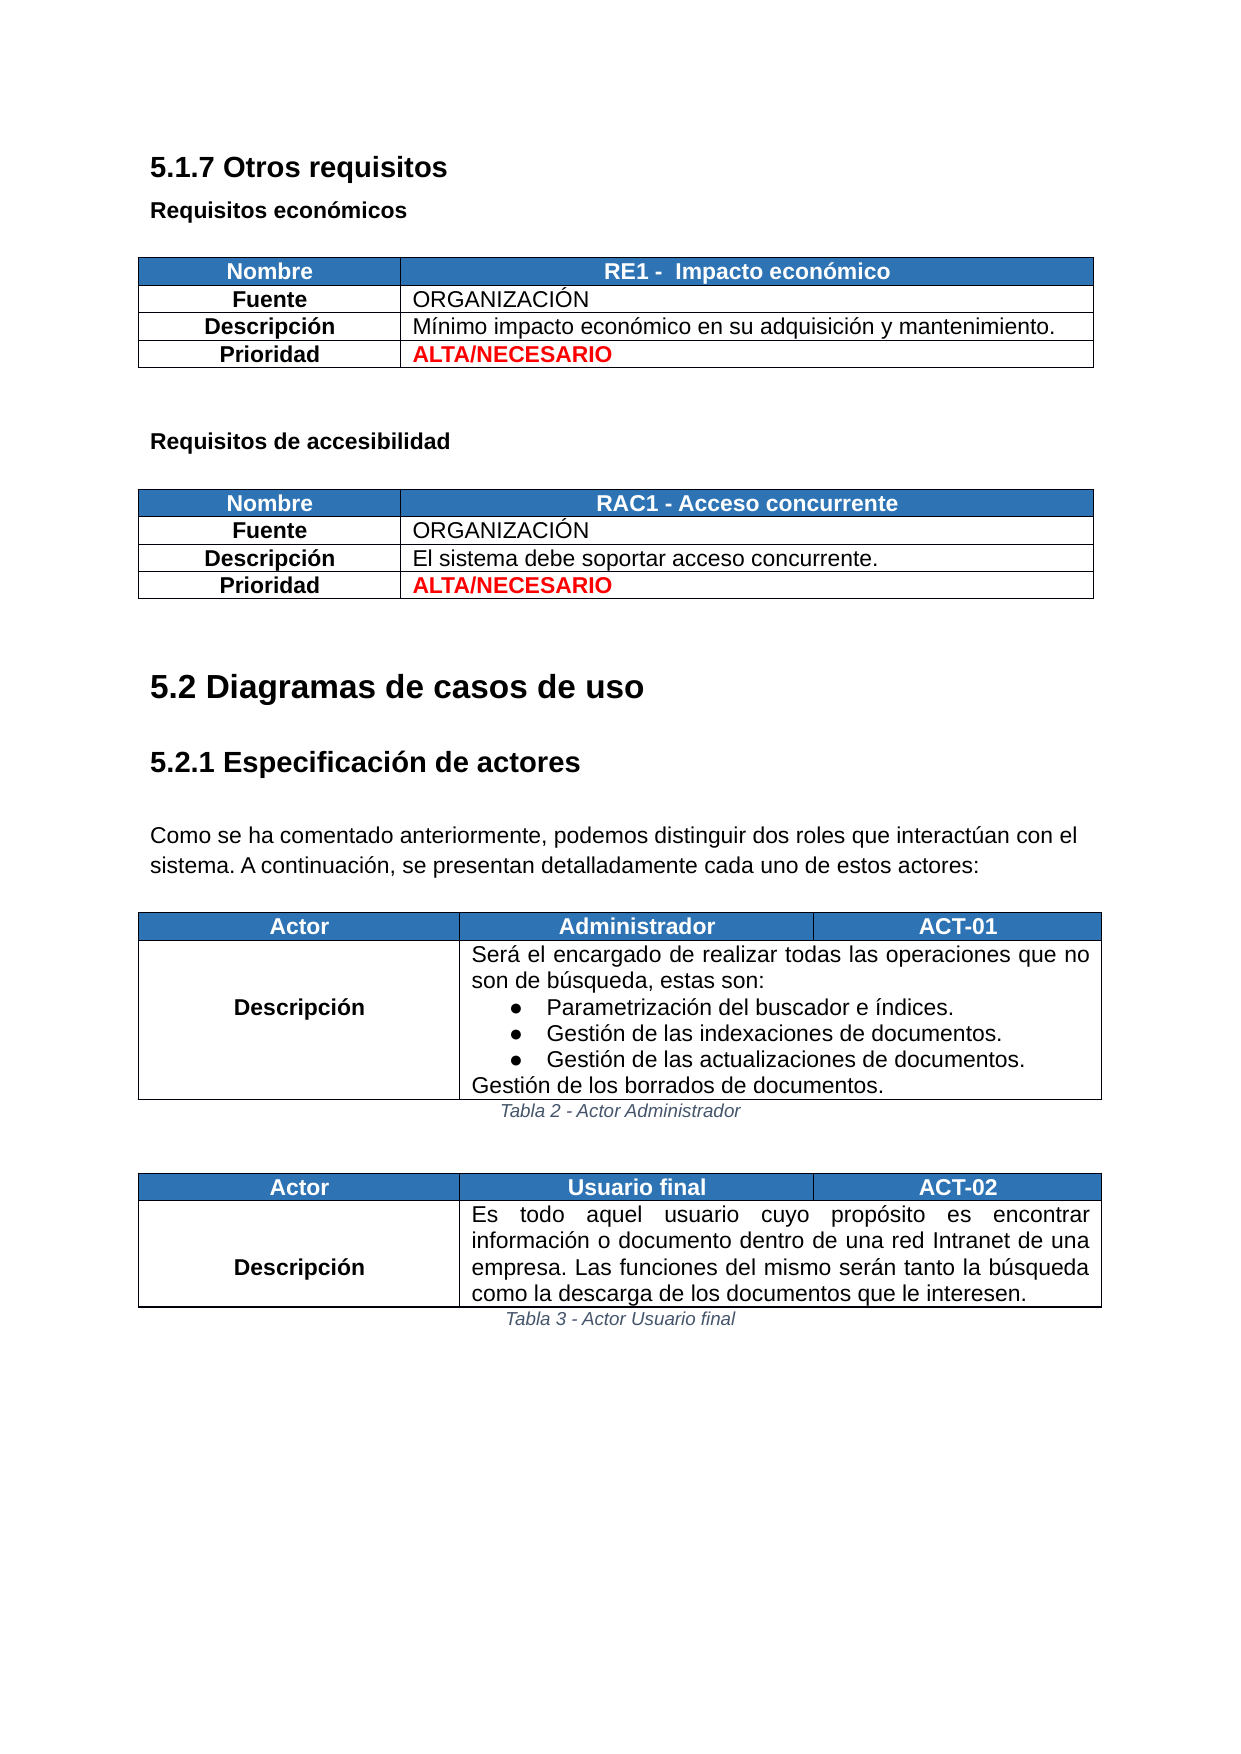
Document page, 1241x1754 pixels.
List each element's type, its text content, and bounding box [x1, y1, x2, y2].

table_cell ALTA/NECESARIO [401, 572, 1093, 598]
table_header RAC1 - Acceso concurrente [401, 490, 1093, 516]
table_cell Descripción [139, 545, 400, 571]
text Requisitos económicos [150, 197, 1090, 223]
table_cell ALTA/NECESARIO [401, 341, 1093, 367]
text Tabla 2 - Actor Administrador [150, 1100, 1090, 1121]
table_cell Prioridad [139, 341, 400, 367]
table_header ACT-01 [814, 913, 1101, 940]
text Tabla 3 - Actor Usuario final [150, 1308, 1090, 1329]
subtitle 5.2 Diagramas de casos de uso [150, 667, 1090, 706]
table_cell ORGANIZACIÓN [401, 286, 1093, 312]
table_cell Mínimo impacto económico en su adquisición y mantenimiento. [401, 313, 1093, 339]
text Como se ha comentado anteriormente, podemos distinguir dos roles que interactúan con el sistema. A continuación, se presentan detalladamente cada uno de estos actores: [150, 822, 1090, 878]
subtitle 5.1.7 Otros requisitos [150, 150, 1090, 183]
table_header ACT-02 [814, 1174, 1101, 1200]
text Requisitos de accesibilidad [150, 428, 1090, 455]
table_cell Prioridad [139, 572, 400, 598]
table_header Usuario final [460, 1174, 813, 1200]
table_cell Fuente [139, 517, 400, 543]
table_cell Descripción [139, 313, 400, 339]
table_cell Descripción [139, 941, 459, 1099]
table_cell El sistema debe soportar acceso concurrente. [401, 545, 1093, 571]
table_header RE1 - Impacto económico [401, 258, 1093, 285]
table_cell Es todo aquel usuario cuyo propósito es encontrar información o documento dentro de una red Intranet de una empresa. Las funciones del mismo serán tanto la búsqueda como la descarga de los documentos que le interesen. [460, 1201, 1101, 1306]
table_header Administrador [460, 913, 813, 940]
table_cell ORGANIZACIÓN [401, 517, 1093, 543]
table_header Actor [139, 913, 459, 940]
table_cell Será el encargado de realizar todas las operaciones que no son de búsqueda, estas son: Parametrización del buscador e índices. Gestión de las indexaciones de documentos. Gestión de las actualizaciones de documentos. Gestión de los borrados de documentos. [460, 941, 1101, 1099]
subtitle 5.2.1 Especificación de actores [150, 744, 1090, 778]
table_cell Descripción [139, 1201, 459, 1306]
table_cell Fuente [139, 286, 400, 312]
table_header Nombre [139, 490, 400, 516]
table_header Nombre [139, 258, 400, 285]
table_header Actor [139, 1174, 459, 1200]
